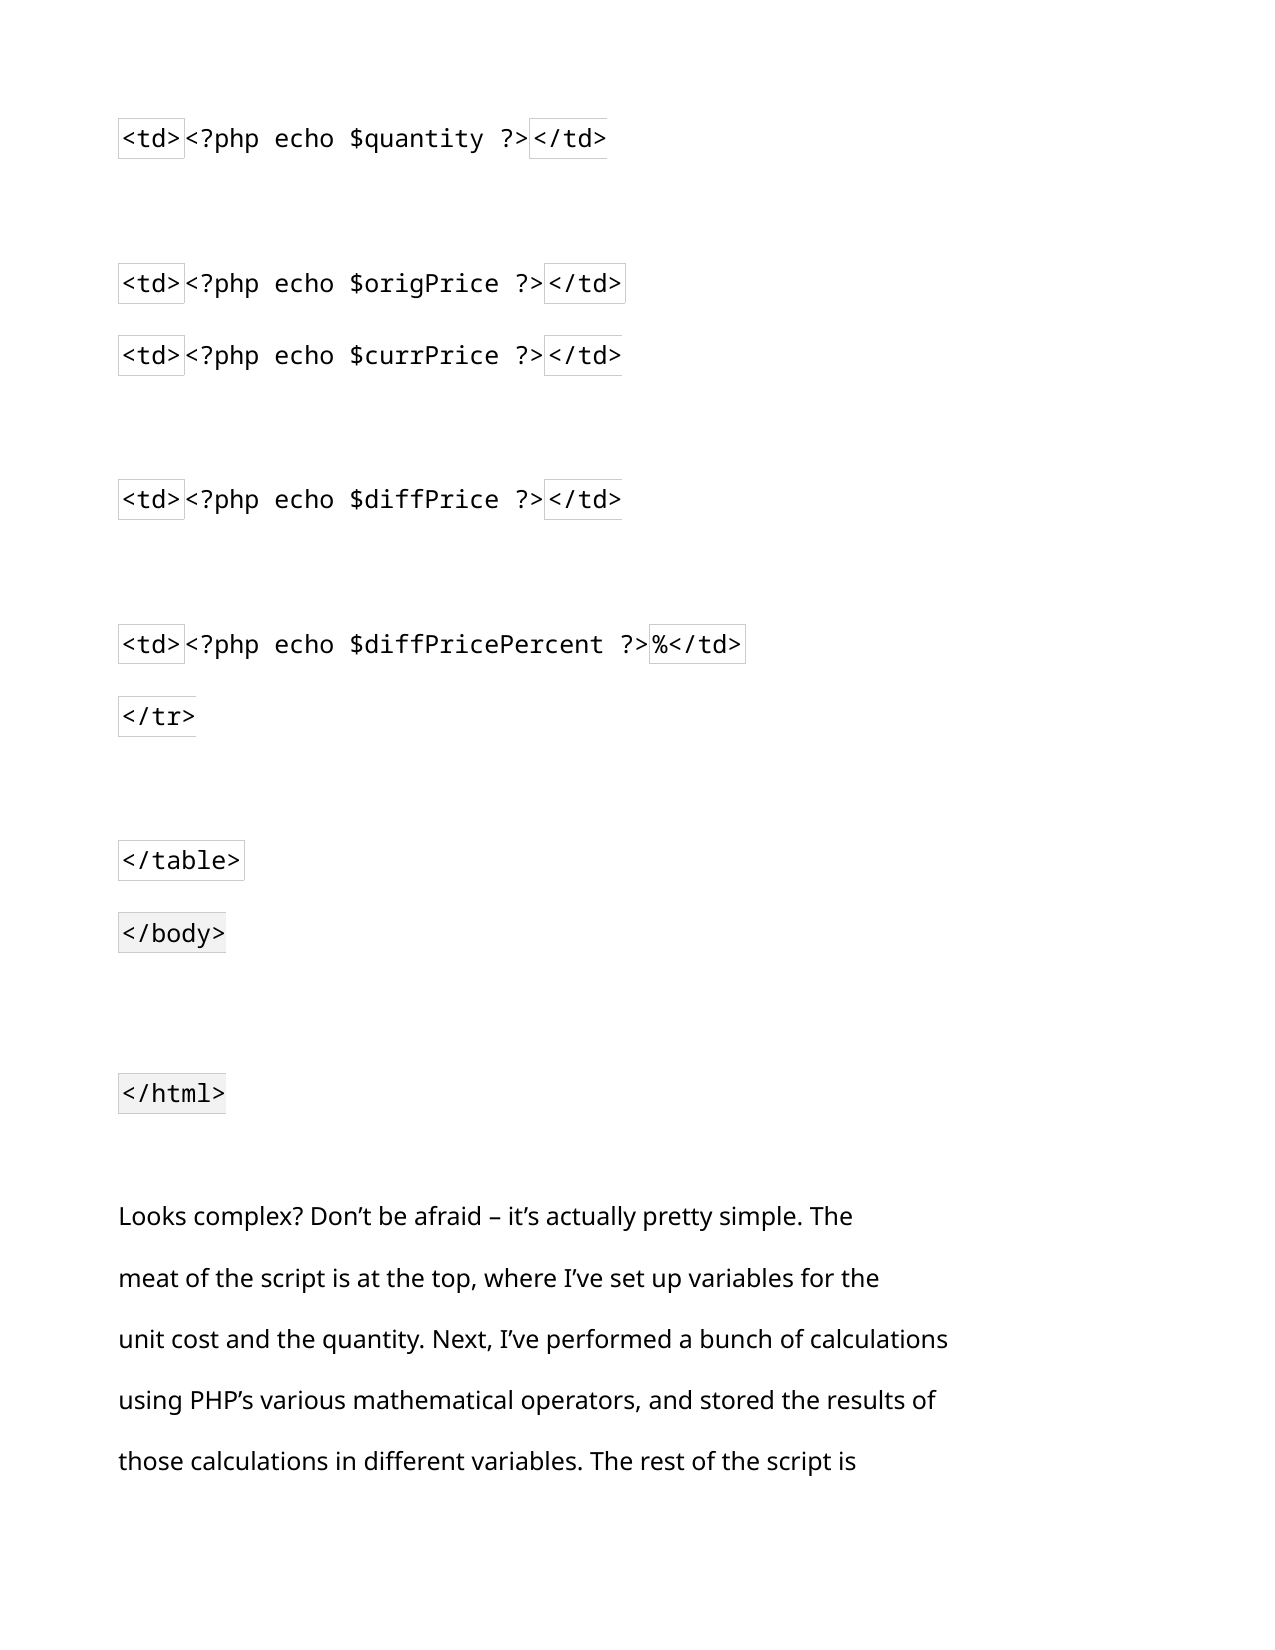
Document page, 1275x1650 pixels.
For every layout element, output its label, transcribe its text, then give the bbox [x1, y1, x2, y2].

text </body> </html> [118, 912, 1157, 1170]
text <td><?php echo $quantity ?></td> <td><?php echo $origPrice ?></td> [118, 118, 1157, 303]
text Looks complex? Don’t be afraid – it’s actually pretty simple. The meat of the script is at the top, where I’ve set up variables for the unit cost and the quantity. Next, I’ve performed a bunch of calculations using PHP’s various mathematical operators, and stored the results of those calculations in different variables. The rest of the script is [118, 1199, 1157, 1478]
text <td><?php echo $currPrice ?></td> <td><?php echo $diffPrice ?></td> <td><?php echo $diffPricePercent ?>%</td> [118, 335, 1157, 663]
text </tr> </table> [118, 696, 1157, 880]
